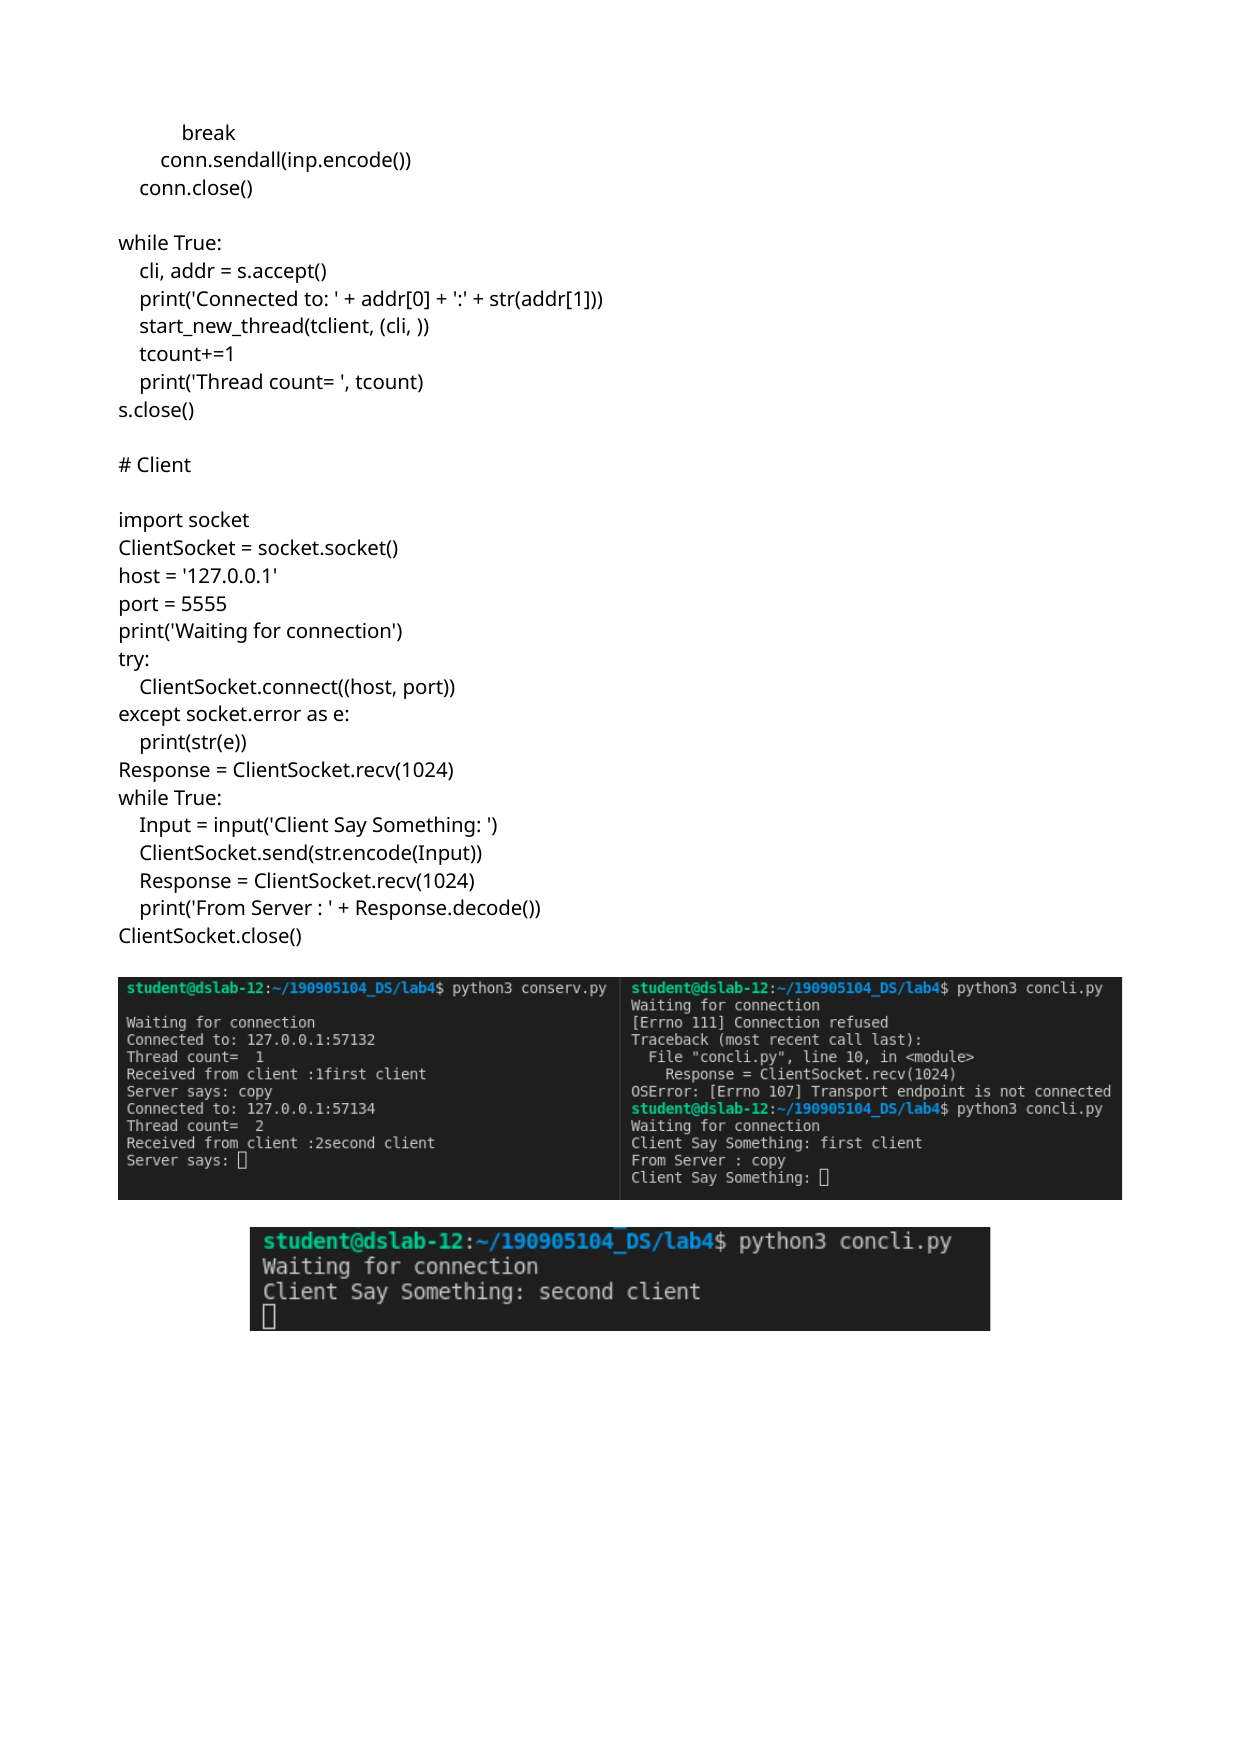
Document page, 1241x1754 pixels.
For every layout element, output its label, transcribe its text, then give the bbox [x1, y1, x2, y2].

text conn.close() [118, 173, 1122, 201]
text print(str(e)) [118, 728, 1122, 755]
text Response = ClientSocket.recv(1024) [118, 866, 1122, 894]
text while True: [118, 229, 1122, 257]
text s.close() [118, 395, 1122, 423]
text port = 5555 [118, 589, 1122, 617]
text host = '127.0.0.1' [118, 561, 1122, 589]
text ClientSocket.send(str.encode(Input)) [118, 838, 1122, 866]
text print('Connected to: ' + addr[0] + ':' + str(addr[1])) [118, 284, 1122, 312]
picture [118, 977, 1123, 1200]
text ClientSocket = socket.socket() [118, 534, 1122, 561]
text Response = ClientSocket.recv(1024) [118, 755, 1122, 783]
text try: [118, 644, 1122, 672]
text print('From Server : ' + Response.decode()) [118, 894, 1122, 922]
text import socket [118, 506, 1122, 534]
text Input = input('Client Say Something: ') [118, 811, 1122, 838]
text conn.sendall(inp.encode()) [118, 146, 1122, 173]
text ClientSocket.close() [118, 922, 1122, 949]
text # Client [118, 451, 1122, 478]
text start_new_thread(tclient, (cli, )) [118, 312, 1122, 340]
text except socket.error as e: [118, 700, 1122, 728]
text break [118, 118, 1122, 146]
text ClientSocket.connect((host, port)) [118, 672, 1122, 700]
text cli, addr = s.accept() [118, 257, 1122, 284]
text while True: [118, 783, 1122, 811]
text tcount+=1 [118, 340, 1122, 367]
picture [249, 1227, 991, 1331]
text print('Waiting for connection') [118, 617, 1122, 644]
text print('Thread count= ', tcount) [118, 367, 1122, 395]
